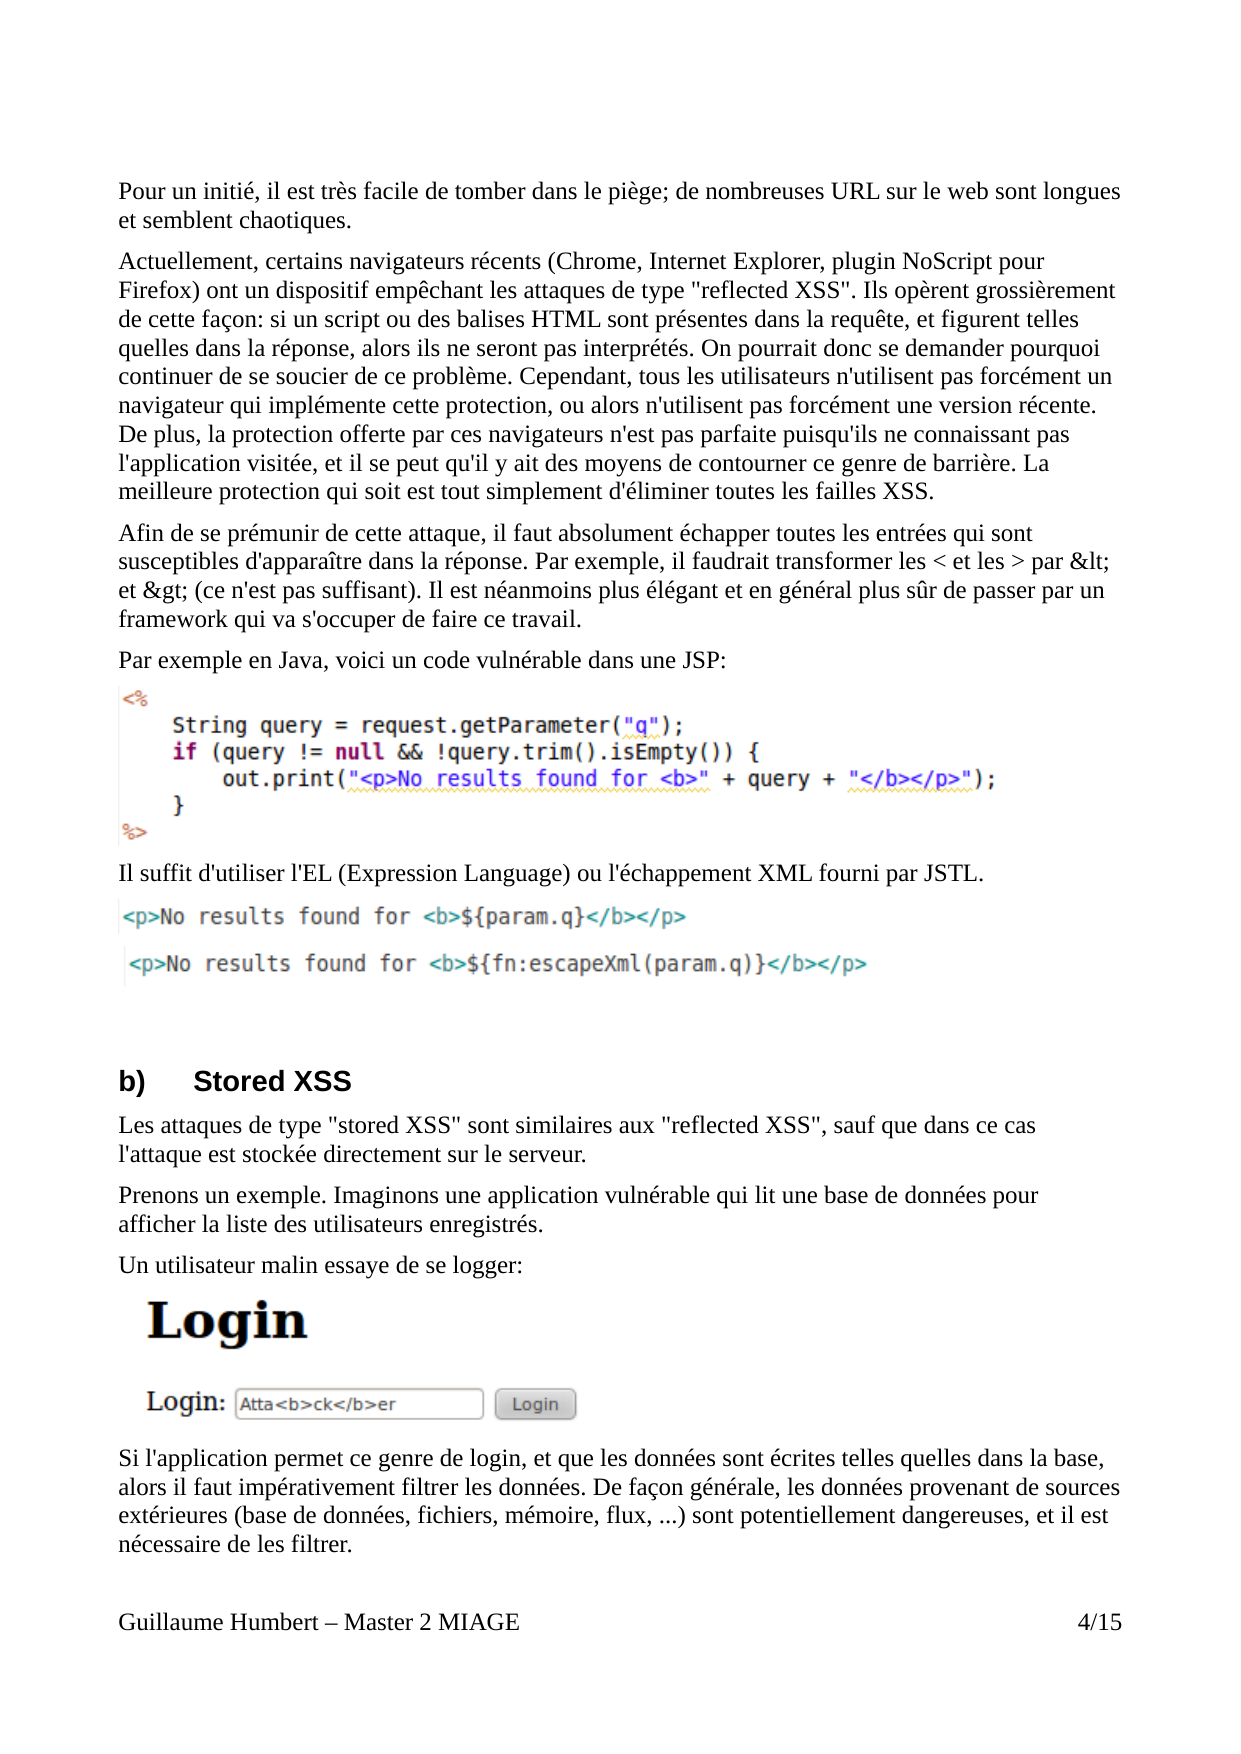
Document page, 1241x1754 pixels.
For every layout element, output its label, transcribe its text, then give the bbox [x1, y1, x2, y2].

subtitle Stored XSS [118, 1064, 1122, 1098]
text Prenons un exemple. Imaginons une application vulnérable qui lit une base de données pour afficher la liste des utilisateurs enregistrés. [118, 1180, 1122, 1238]
text Par exemple en Java, voici un code vulnérable dans une JSP: [118, 645, 1122, 674]
text Il suffit d'utiliser l'EL (Expression Language) ou l'échappement XML fourni par JSTL. [118, 858, 1122, 887]
picture [118, 1291, 597, 1431]
picture [118, 686, 1001, 846]
picture [118, 946, 878, 986]
picture [118, 899, 694, 934]
text Un utilisateur malin essaye de se logger: [118, 1250, 1122, 1279]
text Si l'application permet ce genre de login, et que les données sont écrites telles quelles dans la base, alors il faut impérativement filtrer les données. De façon générale, les données provenant de sources extérieures (base de données, fichiers, mémoire, flux, ...) sont potentiellement dangereuses, et il est nécessaire de les filtrer. [118, 1443, 1122, 1558]
text Pour un initié, il est très facile de tomber dans le piège; de nombreuses URL sur le web sont longues et semblent chaotiques. [118, 176, 1122, 234]
text Actuellement, certains navigateurs récents (Chrome, Internet Explorer, plugin NoScript pour Firefox) ont un dispositif empêchant les attaques de type "reflected XSS". Ils opèrent grossièrement de cette façon: si un script ou des balises HTML sont présentes dans la requête, et figurent telles quelles dans la réponse, alors ils ne seront pas interprétés. On pourrait donc se demander pourquoi continuer de se soucier de ce problème. Cependant, tous les utilisateurs n'utilisent pas forcément un navigateur qui implémente cette protection, ou alors n'utilisent pas forcément une version récente. De plus, la protection offerte par ces navigateurs n'est pas parfaite puisqu'ils ne connaissant pas l'application visitée, et il se peut qu'il y ait des moyens de contourner ce genre de barrière. La meilleure protection qui soit est tout simplement d'éliminer toutes les failles XSS. [118, 246, 1122, 505]
text Afin de se prémunir de cette attaque, il faut absolument échapper toutes les entrées qui sont susceptibles d'apparaître dans la réponse. Par exemple, il faudrait transformer les < et les > par &lt; et &gt; (ce n'est pas suffisant). Il est néanmoins plus élégant et en général plus sûr de passer par un framework qui va s'occuper de faire ce travail. [118, 518, 1122, 633]
text Les attaques de type "stored XSS" sont similaires aux "reflected XSS", sauf que dans ce cas l'attaque est stockée directement sur le serveur. [118, 1110, 1122, 1168]
